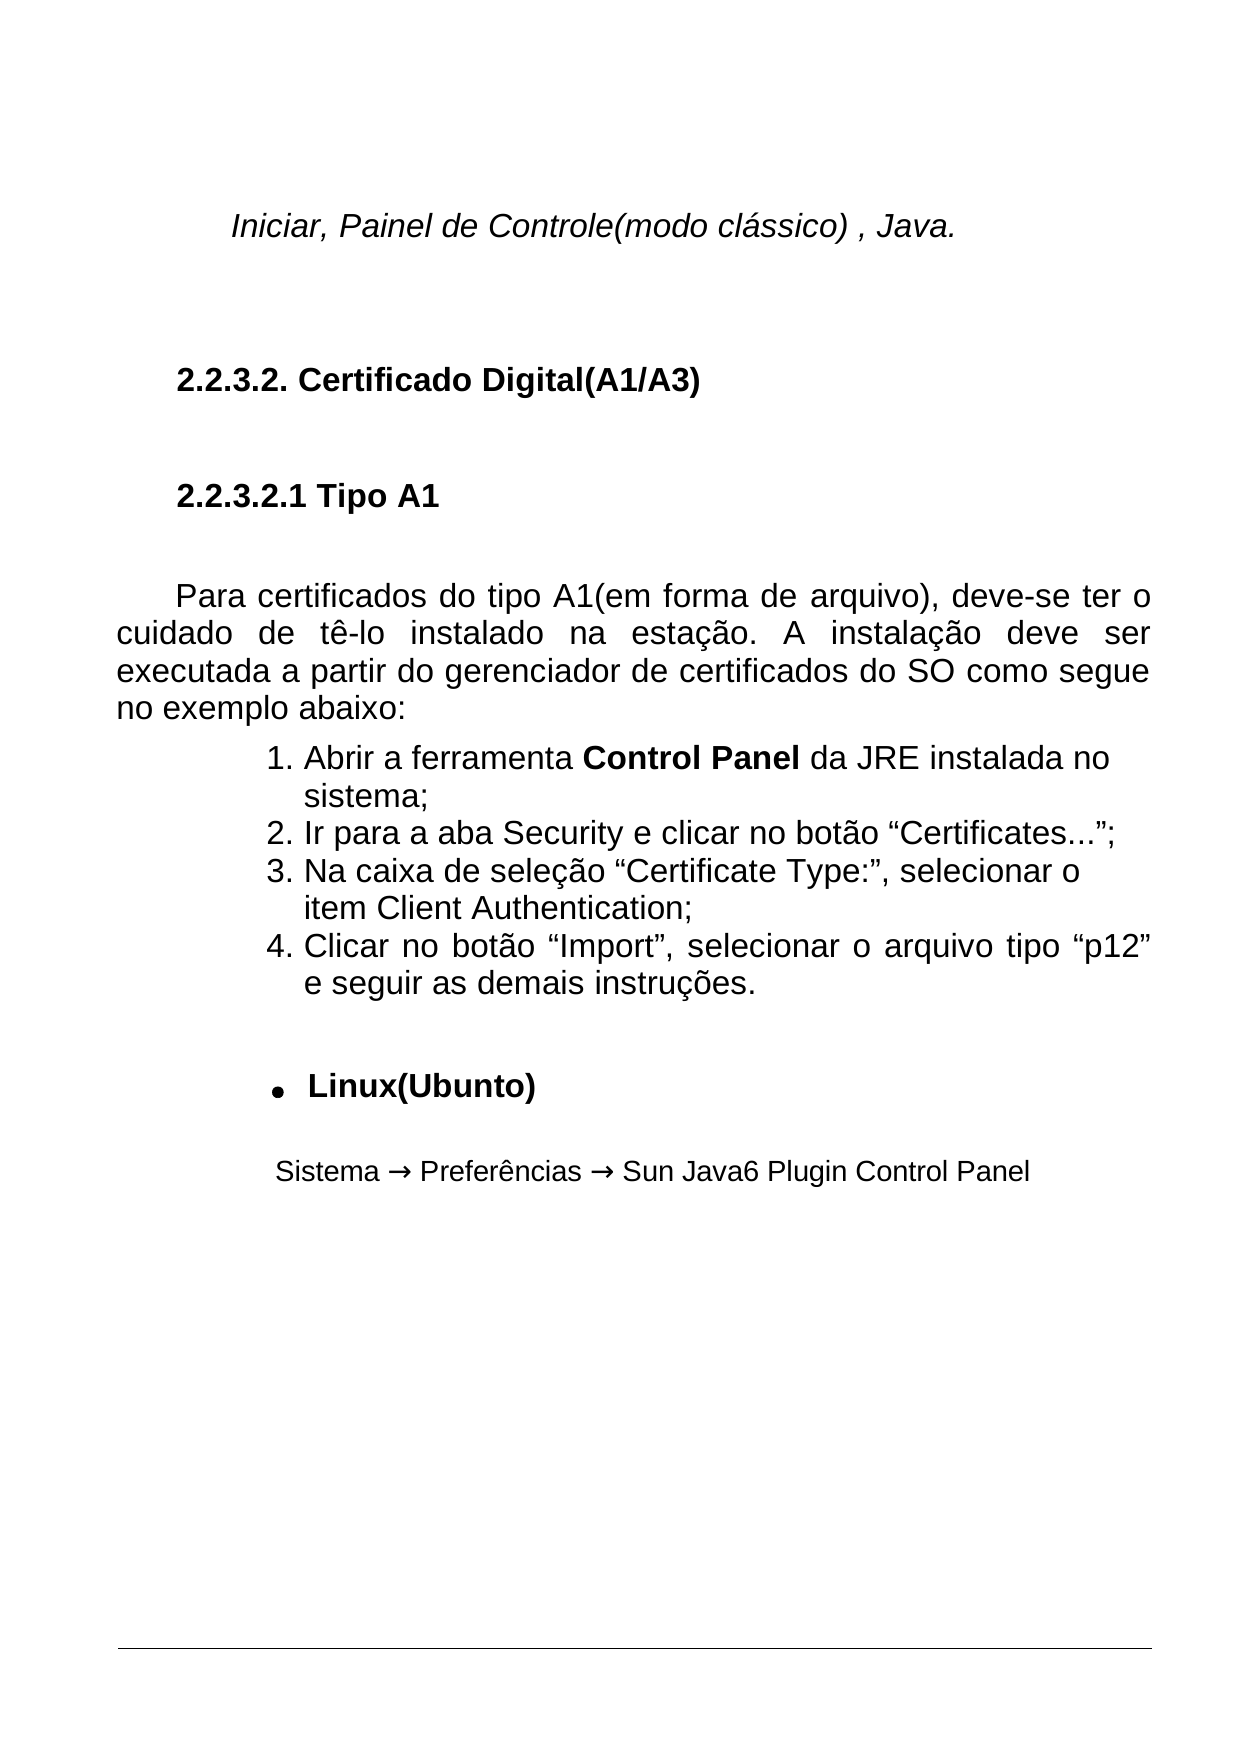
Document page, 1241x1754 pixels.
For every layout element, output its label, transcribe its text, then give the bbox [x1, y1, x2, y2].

list Linux(Ubunto) [270, 1067, 1152, 1105]
list Clicar no botão “Import”, selecionar o arquivo tipo “p12” e seguir as demais instruções. [266, 927, 1152, 1002]
subtitle Tipo A1 [176, 477, 1152, 515]
list Iniciar, Painel de Controle(modo clássico) , Java. [193, 207, 1152, 244]
list Na caixa de seleção “Certificate Type:”, selecionar o item Client Authentication; [266, 852, 1152, 927]
list Ir para a aba Security e clicar no botão “Certificates...”; [266, 814, 1152, 852]
text Para certificados do tipo A1(em forma de arquivo), deve-se ter o cuidado de tê-lo instalado na estação. A instalação deve ser executada a partir do gerenciador de certificados do SO como segue no exemplo abaixo: [116, 577, 1152, 727]
subtitle Certificado Digital(A1/A3) [176, 361, 1152, 399]
list Abrir a ferramenta Control Panel da JRE instalada no sistema; [266, 739, 1152, 814]
text Sistema → Preferências → Sun Java6 Plugin Control Panel [153, 1155, 1152, 1189]
